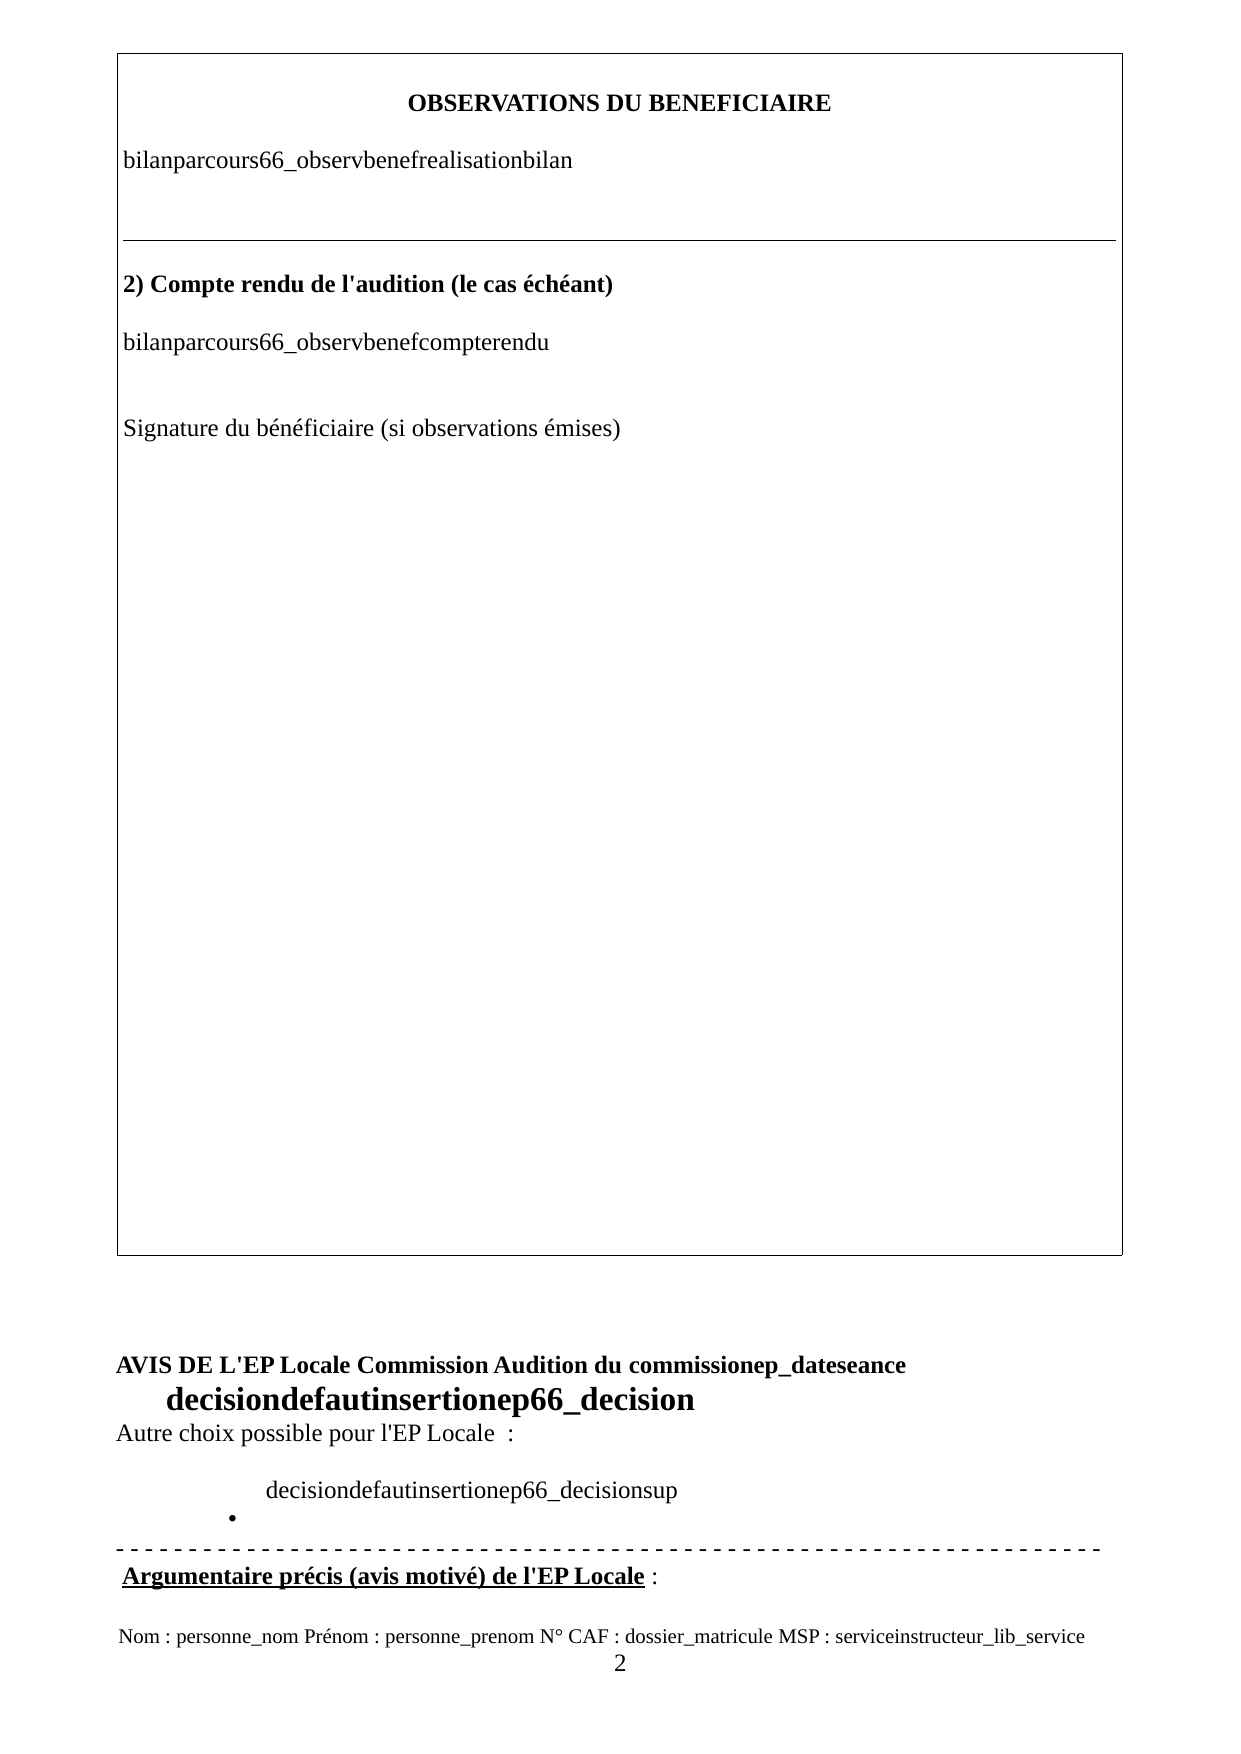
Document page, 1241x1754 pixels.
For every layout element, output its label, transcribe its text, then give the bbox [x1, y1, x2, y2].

table_header AVIS DE L'EP Locale Commission Audition du commissionep_dateseance decisiondefautinsertionep66_decision Autre choix possible pour l'EP Locale : decisiondefautinsertionep66_decisionsup - - - - - - - - - - - - - - - - - - - - - - - - - - - - - - - - - - - - - - - - - - - - - - - - - - - - - - - - - - - - - - - - - - - - Argumentaire précis (avis motivé) de l'EP Locale : [116, 1255, 1122, 1594]
table_header OBSERVATIONS DU BENEFICIAIRE bilanparcours66_observbenefrealisationbilan 2) Compte rendu de l'audition (le cas échéant) bilanparcours66_observbenefcompterendu Signature du bénéficiaire (si observations émises) [118, 54, 1122, 1255]
